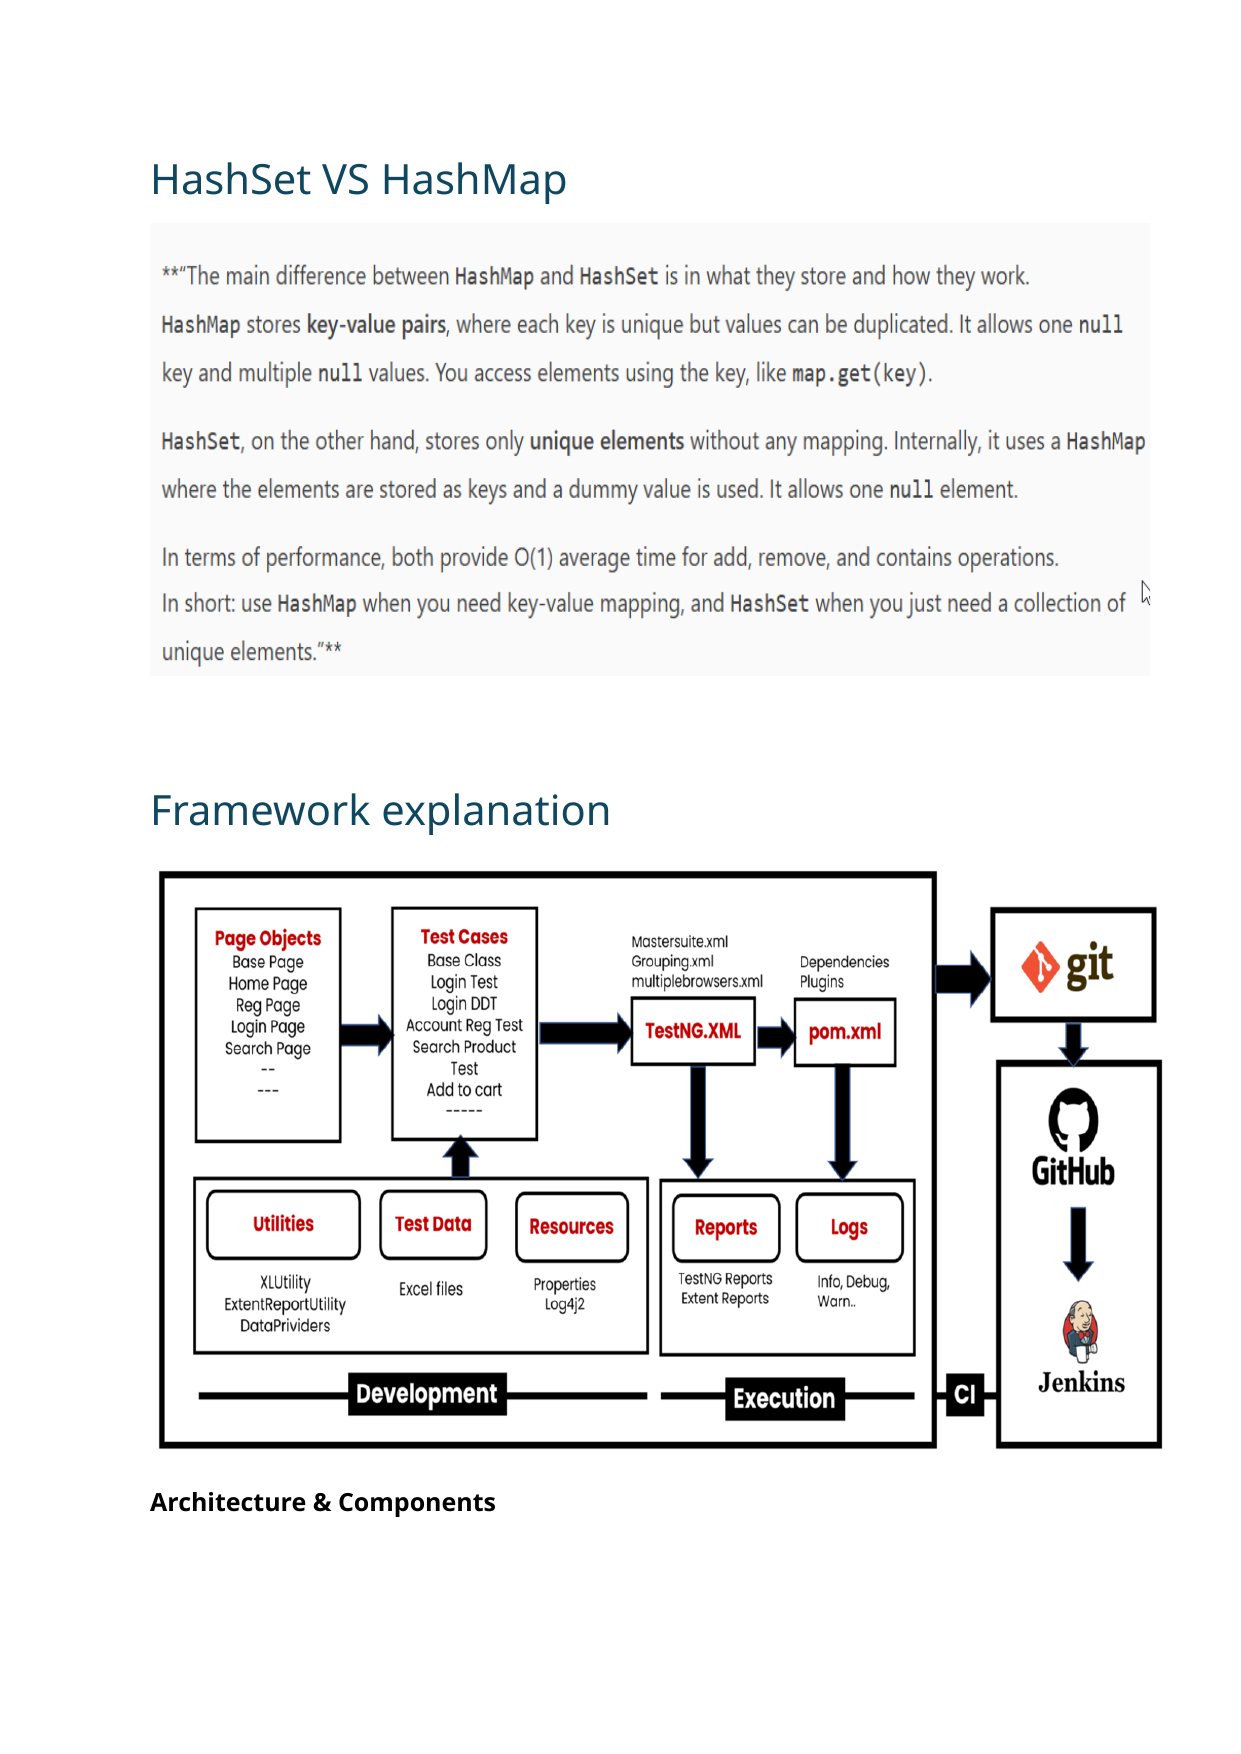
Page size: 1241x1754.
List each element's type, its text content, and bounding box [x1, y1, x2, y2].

subtitle Framework explanation [150, 781, 1090, 838]
subtitle HashSet VS HashMap [150, 150, 1090, 207]
text Architecture & Components [150, 1485, 1090, 1519]
